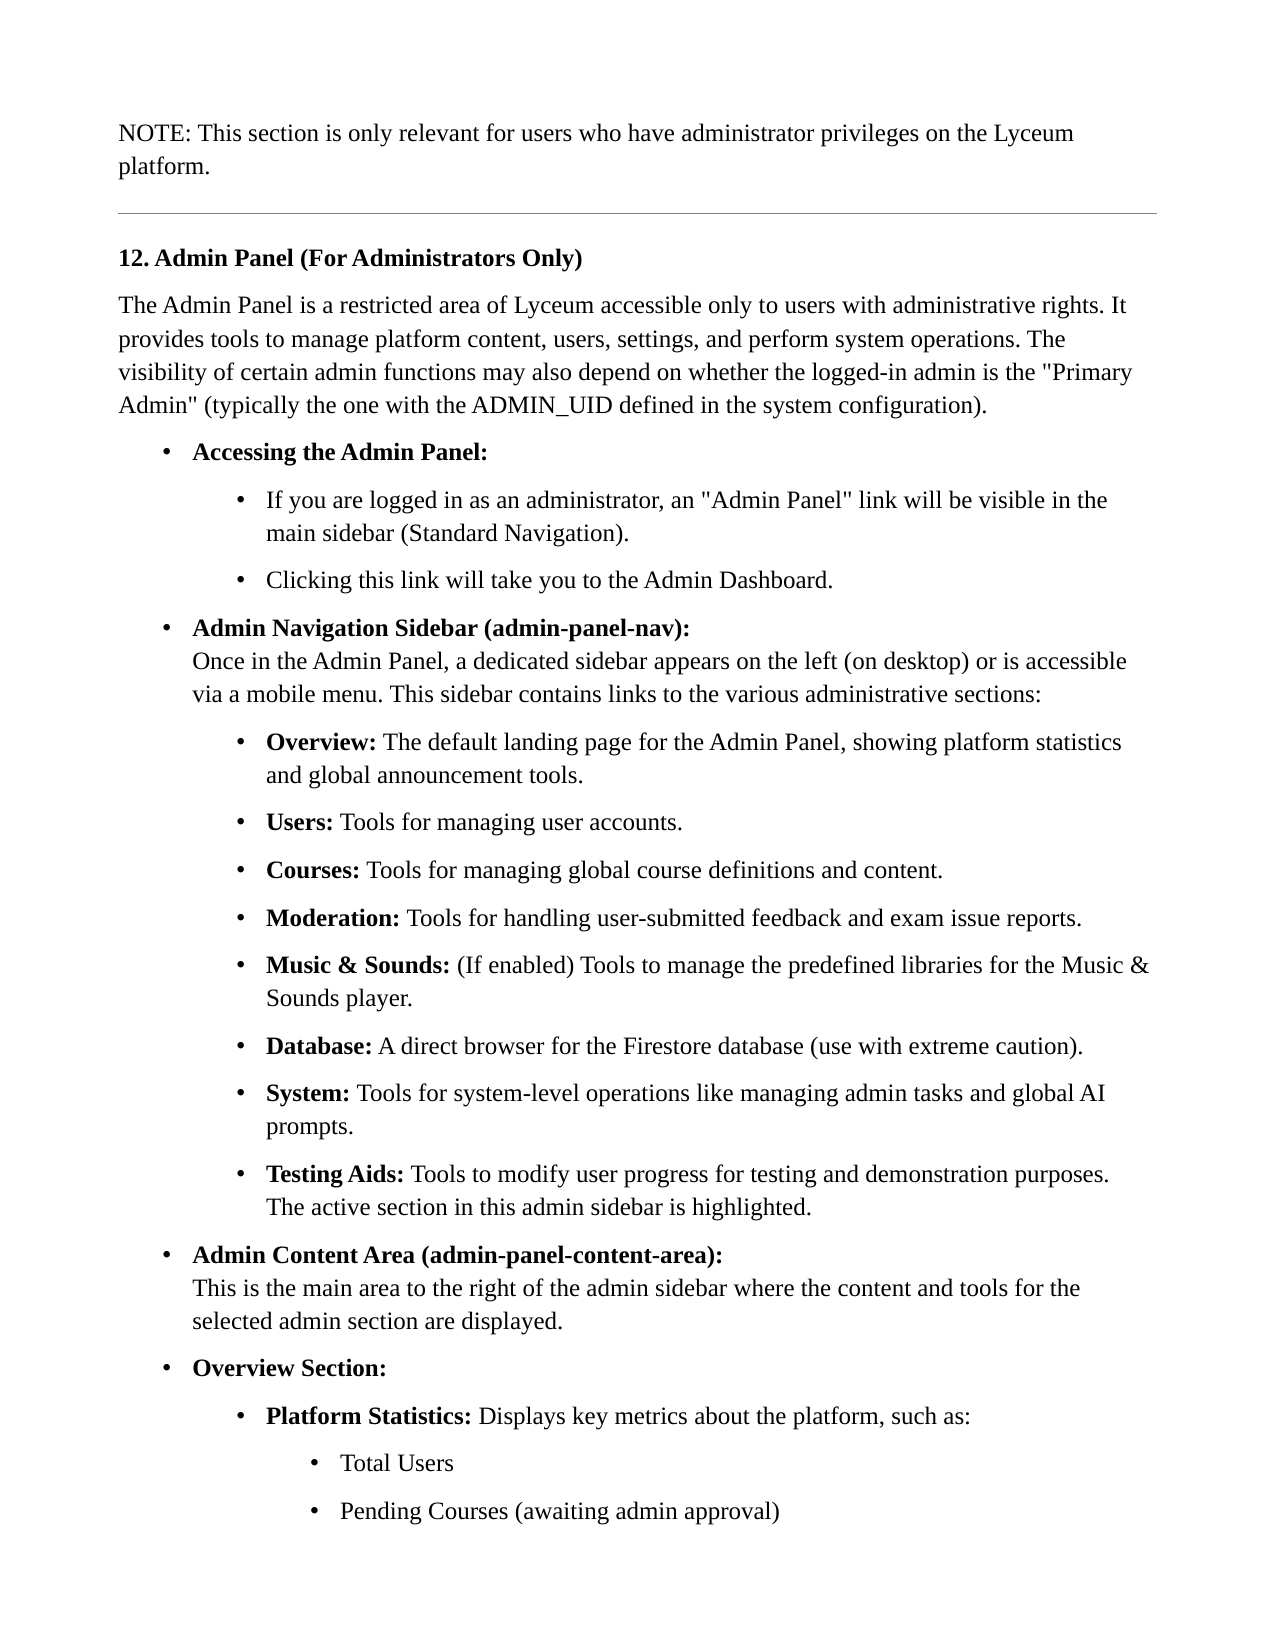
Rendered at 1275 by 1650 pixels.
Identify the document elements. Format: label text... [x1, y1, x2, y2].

text NOTE: This section is only relevant for users who have administrator privileges on the Lyceum platform. [118, 118, 1157, 180]
text The Admin Panel is a restricted area of Lyceum accessible only to users with administrative rights. It provides tools to manage platform content, users, settings, and perform system operations. The visibility of certain admin functions may also depend on whether the logged-in admin is the "Primary Admin" (typically the one with the ADMIN_UID defined in the system configuration). [118, 291, 1157, 418]
list Total Users [310, 1448, 1157, 1477]
list Admin Content Area (admin-panel-content-area): This is the main area to the right of the admin sidebar where the content and tools for the selected admin section are displayed. [162, 1240, 1157, 1334]
list Overview Section: [162, 1353, 1157, 1382]
list System: Tools for system-level operations like managing admin tasks and global AI prompts. [236, 1078, 1157, 1140]
list If you are logged in as an administrator, an "Admin Panel" link will be visible in the main sidebar (Standard Navigation). [236, 485, 1157, 547]
list Platform Statistics: Displays key metrics about the platform, such as: [236, 1401, 1157, 1430]
list Admin Navigation Sidebar (admin-panel-nav): Once in the Admin Panel, a dedicated sidebar appears on the left (on desktop) or is accessible via a mobile menu. This sidebar contains links to the various administrative sections: [162, 613, 1157, 708]
list Testing Aids: Tools to modify user progress for testing and demonstration purposes. The active section in this admin sidebar is highlighted. [236, 1159, 1157, 1221]
list Courses: Tools for managing global course definitions and content. [236, 855, 1157, 884]
list Database: A direct browser for the Firestore database (use with extreme caution). [236, 1031, 1157, 1059]
list Moderation: Tools for handling user-submitted feedback and exam issue reports. [236, 903, 1157, 931]
list Users: Tools for managing user accounts. [236, 807, 1157, 836]
text 12. Admin Panel (For Administrators Only) [118, 243, 1157, 272]
list Pending Courses (awaiting admin approval) [310, 1496, 1157, 1525]
list Clicking this link will take you to the Admin Dashboard. [236, 566, 1157, 594]
list Music & Sounds: (If enabled) Tools to manage the predefined libraries for the Music & Sounds player. [236, 950, 1157, 1012]
list Overview: The default landing page for the Admin Panel, showing platform statistics and global announcement tools. [236, 727, 1157, 788]
list Accessing the Admin Panel: [162, 437, 1157, 466]
